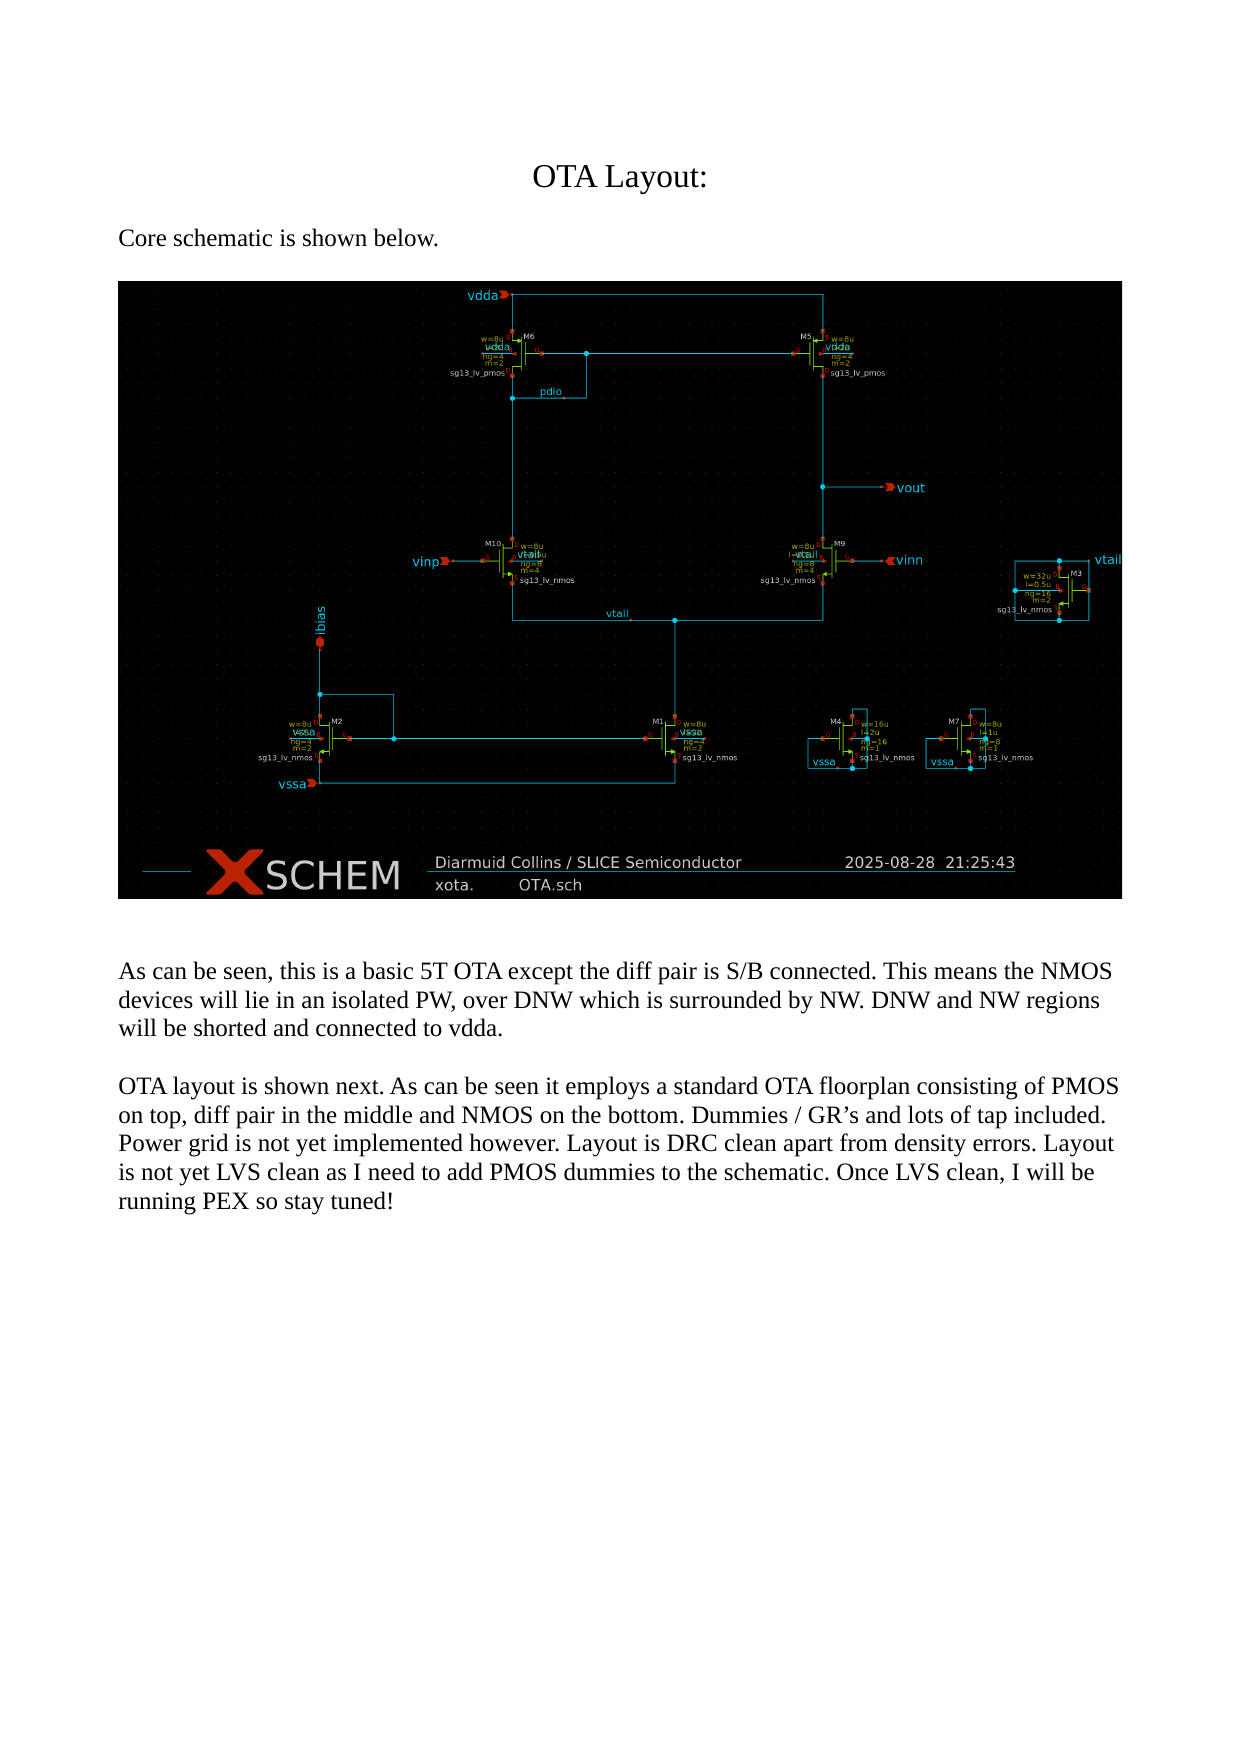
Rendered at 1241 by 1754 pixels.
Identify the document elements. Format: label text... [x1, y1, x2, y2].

text OTA Layout: [118, 156, 1122, 195]
text OTA layout is shown next. As can be seen it employs a standard OTA floorplan consisting of PMOS on top, diff pair in the middle and NMOS on the bottom. Dummies / GR’s and lots of tap included. Power grid is not yet implemented however. Layout is DRC clean apart from density errors. Layout is not yet LVS clean as I need to add PMOS dummies to the schematic. Once LVS clean, I will be running PEX so stay tuned! [118, 1071, 1122, 1215]
picture [118, 281, 1123, 899]
text Core schematic is shown below. [118, 223, 1122, 252]
text As can be seen, this is a basic 5T OTA except the diff pair is S/B connected. This means the NMOS devices will lie in an isolated PW, over DNW which is surrounded by NW. DNW and NW regions will be shorted and connected to vdda. [118, 956, 1122, 1042]
